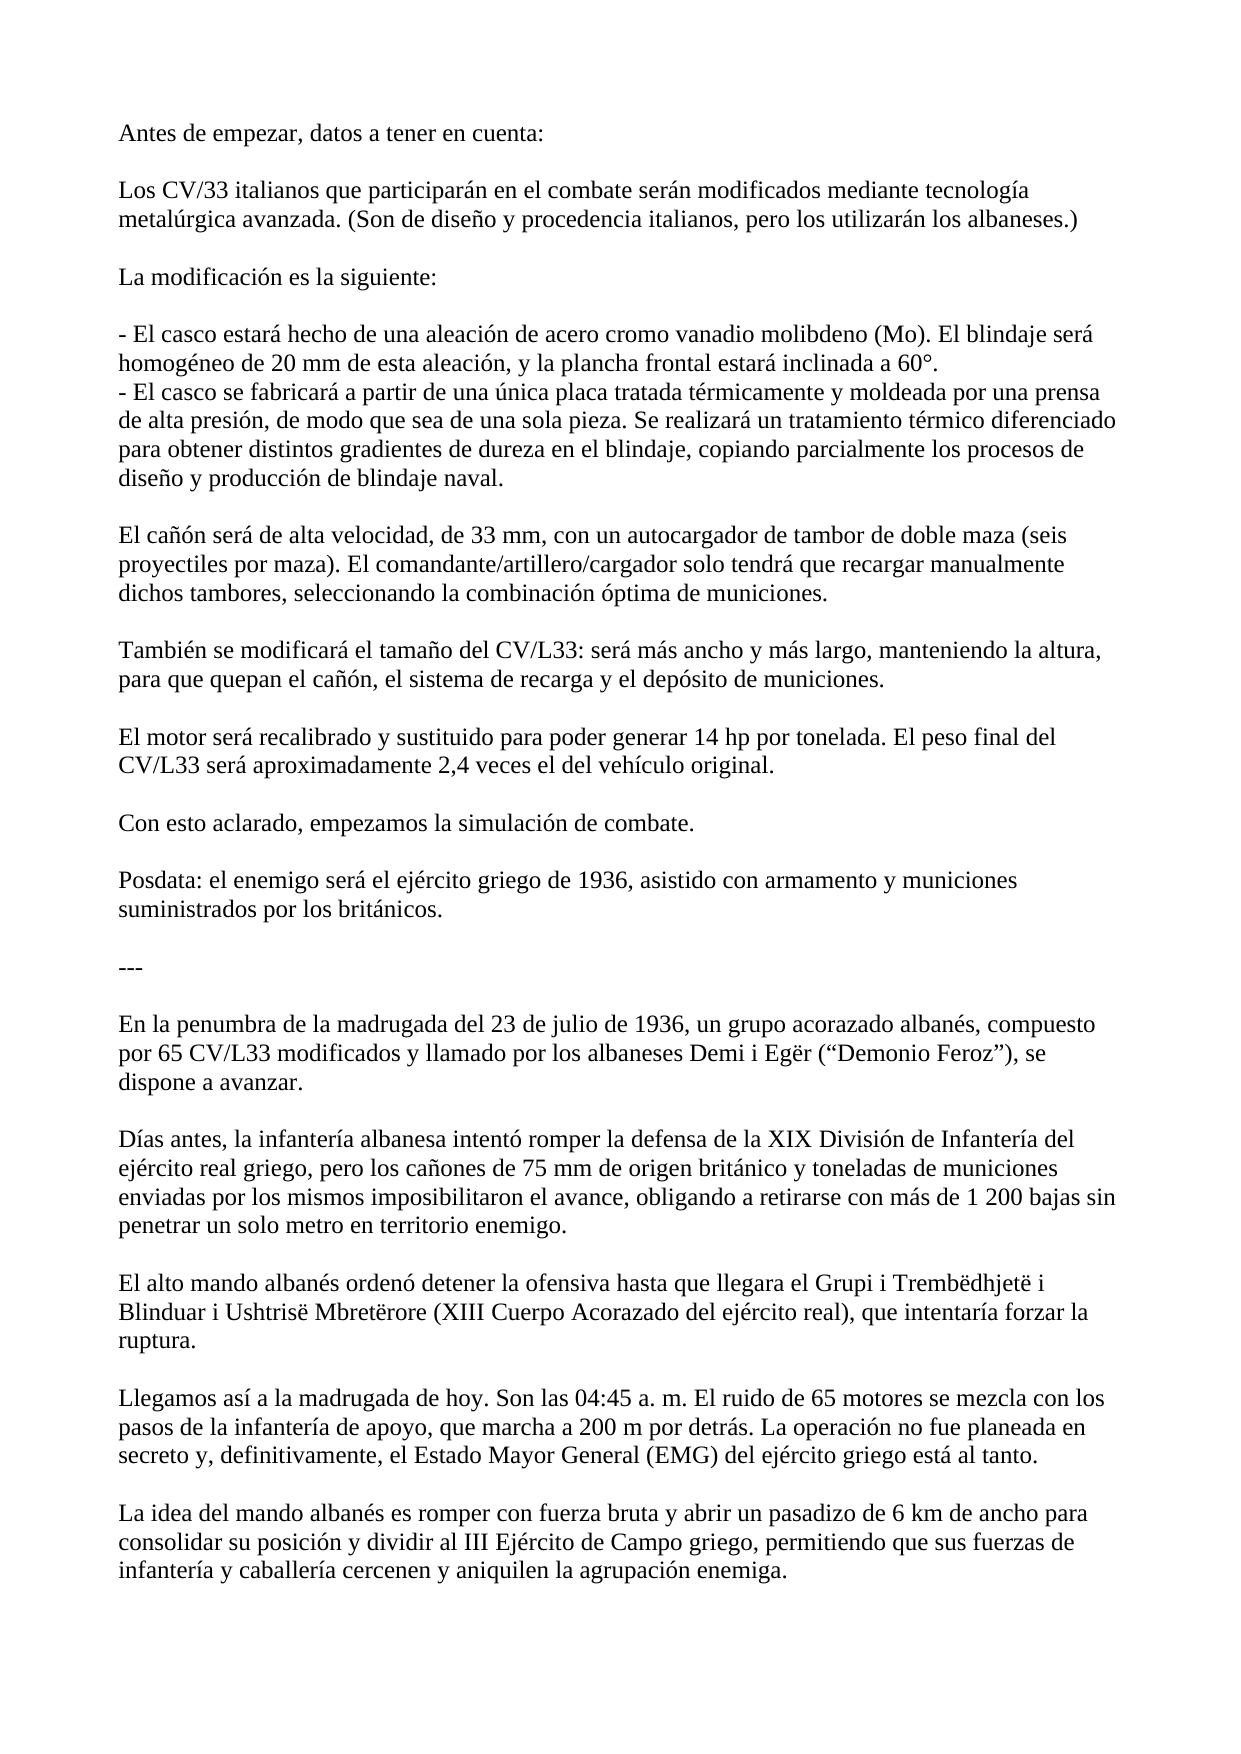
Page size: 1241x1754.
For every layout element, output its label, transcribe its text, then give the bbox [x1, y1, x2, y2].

text Días antes, la infantería albanesa intentó romper la defensa de la XIX División de Infantería del ejército real griego, pero los cañones de 75 mm de origen británico y toneladas de municiones enviadas por los mismos imposibilitaron el avance, obligando a retirarse con más de 1 200 bajas sin penetrar un solo metro en territorio enemigo. [118, 1124, 1122, 1239]
text Posdata: el enemigo será el ejército griego de 1936, asistido con armamento y municiones suministrados por los británicos. [118, 866, 1122, 923]
text También se modificará el tamaño del CV/L33: será más ancho y más largo, manteniendo la altura, para que quepan el cañón, el sistema de recarga y el depósito de municiones. [118, 636, 1122, 693]
text Llegamos así a la madrugada de hoy. Son las 04:45 a. m. El ruido de 65 motores se mezcla con los pasos de la infantería de apoyo, que marcha a 200 m por detrás. La operación no fue planeada en secreto y, definitivamente, el Estado Mayor General (EMG) del ejército griego está al tanto. [118, 1383, 1122, 1469]
text - El casco estará hecho de una aleación de acero cromo vanadio molibdeno (Mo). El blindaje será homogéneo de 20 mm de esta aleación, y la plancha frontal estará inclinada a 60°. [118, 319, 1122, 377]
text El motor será recalibrado y sustituido para poder generar 14 hp por tonelada. El peso final del CV/L33 será aproximadamente 2,4 veces el del vehículo original. [118, 722, 1122, 779]
text Los CV/33 italianos que participarán en el combate serán modificados mediante tecnología metalúrgica avanzada. (Son de diseño y procedencia italianos, pero los utilizarán los albaneses.) [118, 176, 1122, 233]
text Antes de empezar, datos a tener en cuenta: [118, 118, 1122, 147]
text La modificación es la siguiente: [118, 262, 1122, 291]
text El alto mando albanés ordenó detener la ofensiva hasta que llegara el Grupi i Trembëdhjetë i Blinduar i Ushtrisë Mbretërore (XIII Cuerpo Acorazado del ejército real), que intentaría forzar la ruptura. [118, 1268, 1122, 1354]
text - El casco se fabricará a partir de una única placa tratada térmicamente y moldeada por una prensa de alta presión, de modo que sea de una sola pieza. Se realizará un tratamiento térmico diferenciado para obtener distintos gradientes de dureza en el blindaje, copiando parcialmente los procesos de diseño y producción de blindaje naval. [118, 377, 1122, 492]
text En la penumbra de la madrugada del 23 de julio de 1936, un grupo acorazado albanés, compuesto por 65 CV/L33 modificados y llamado por los albaneses Demi i Egër (“Demonio Feroz”), se dispone a avanzar. [118, 1009, 1122, 1096]
text El cañón será de alta velocidad, de 33 mm, con un autocargador de tambor de doble maza (seis proyectiles por maza). El comandante/artillero/cargador solo tendrá que recargar manualmente dichos tambores, seleccionando la combinación óptima de municiones. [118, 521, 1122, 607]
text La idea del mando albanés es romper con fuerza bruta y abrir un pasadizo de 6 km de ancho para consolidar su posición y dividir al III Ejército de Campo griego, permitiendo que sus fuerzas de infantería y caballería cercenen y aniquilen la agrupación enemiga. [118, 1498, 1122, 1584]
text --- [118, 952, 1122, 981]
text Con esto aclarado, empezamos la simulación de combate. [118, 808, 1122, 837]
